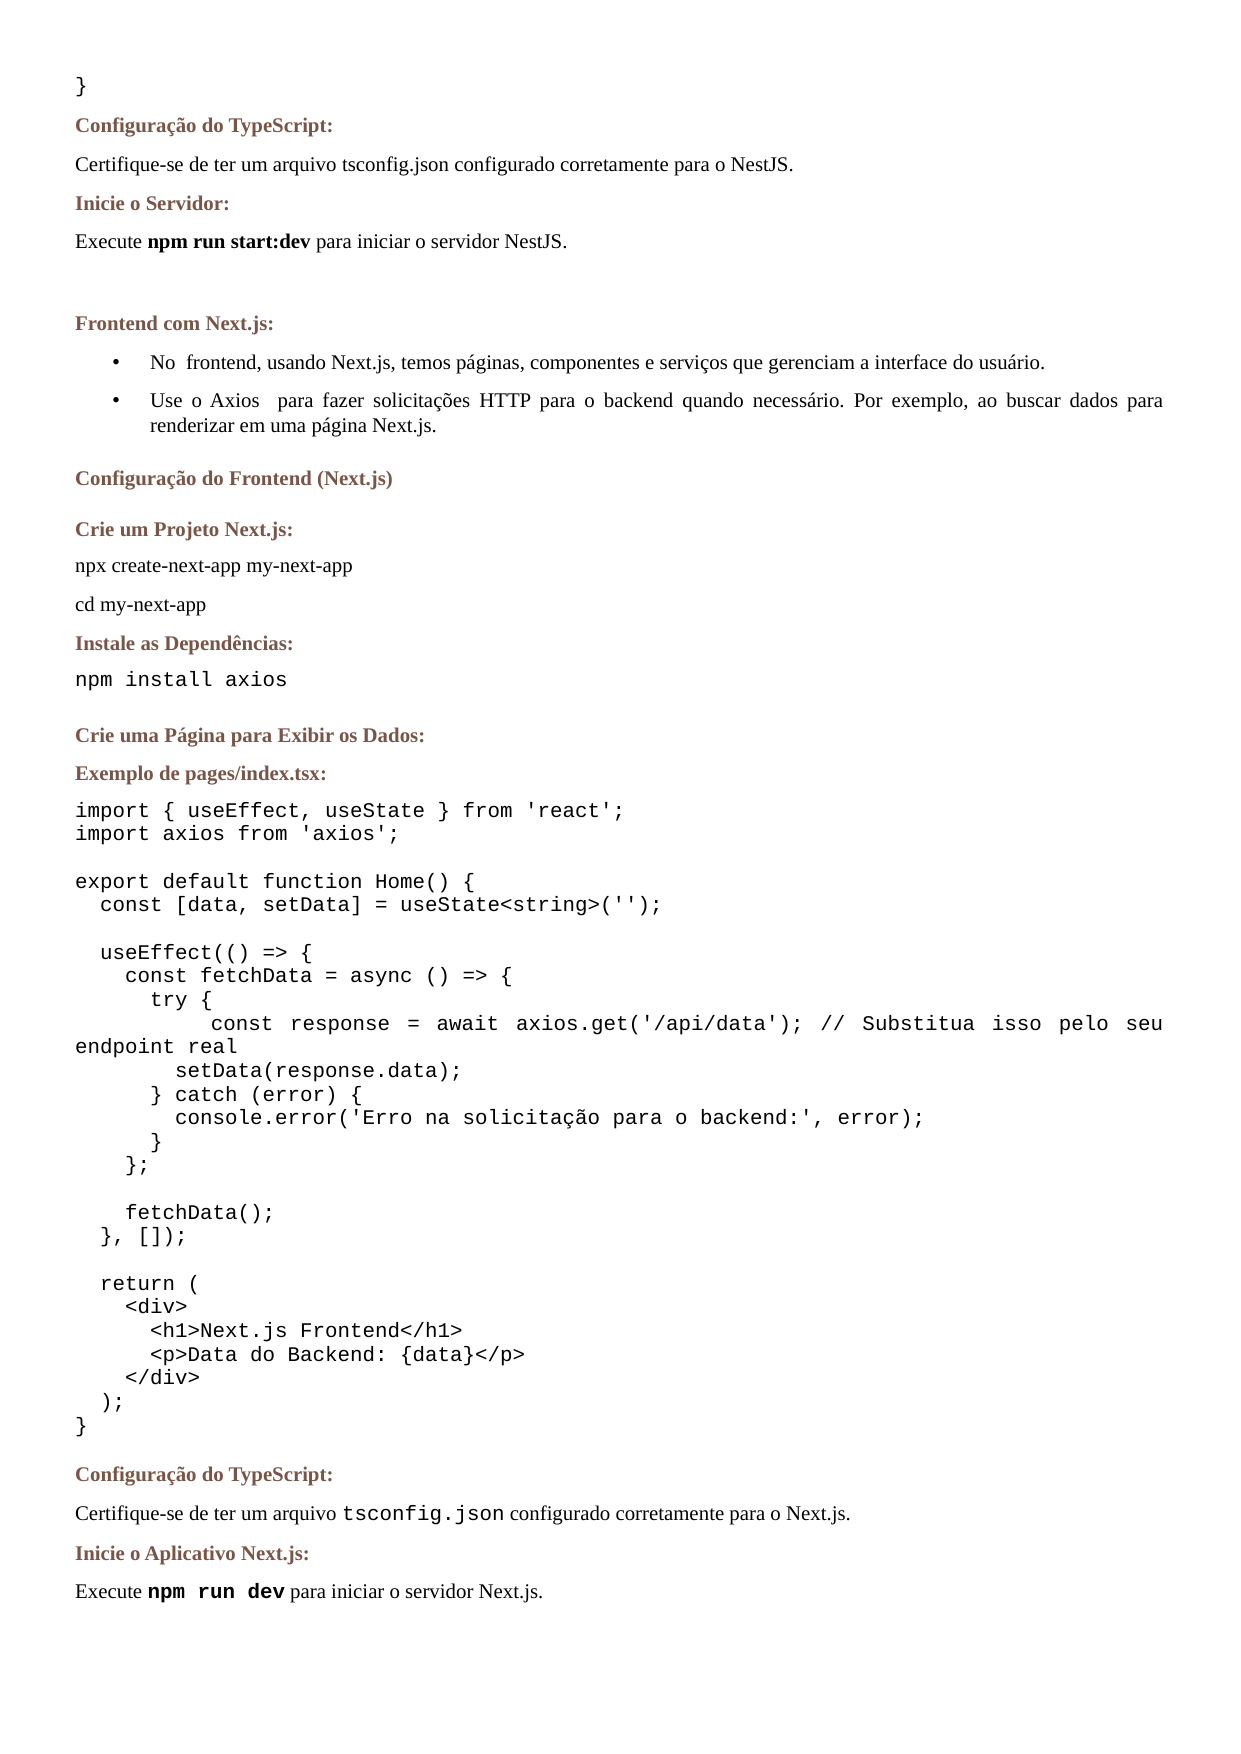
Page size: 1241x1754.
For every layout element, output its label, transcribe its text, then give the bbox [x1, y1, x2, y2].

text npx create-next-app my-next-app [75, 553, 1165, 577]
text npm install axios [75, 669, 1165, 693]
subtitle Configuração do Frontend (Next.js) [75, 466, 1165, 490]
text Configuração do TypeScript: [75, 113, 1165, 137]
text <h1>Next.js Frontend</h1> [75, 1320, 1165, 1344]
text Frontend com Next.js: [75, 311, 1165, 335]
text Execute npm run dev para iniciar o servidor Next.js. [75, 1579, 1165, 1605]
list Use o Axios para fazer solicitações HTTP para o backend quando necessário. Por exemplo, ao buscar dados para renderizar em uma página Next.js. [112, 388, 1165, 437]
text Execute npm run start:dev para iniciar o servidor NestJS. [75, 229, 1165, 253]
text Certifique-se de ter um arquivo tsconfig.json configurado corretamente para o Next.js. [75, 1501, 1165, 1526]
text import { useEffect, useState } from 'react'; [75, 800, 1165, 823]
text ); [75, 1391, 1165, 1414]
text console.error('Erro na solicitação para o backend:', error); [75, 1107, 1165, 1131]
text } catch (error) { [75, 1083, 1165, 1107]
text import axios from 'axios'; [75, 823, 1165, 847]
text } [75, 75, 1165, 99]
text useEffect(() => { [75, 942, 1165, 965]
text <p>Data do Backend: {data}</p> [75, 1344, 1165, 1367]
text fetchData(); [75, 1202, 1165, 1225]
text }; [75, 1154, 1165, 1178]
text const [data, setData] = useState<string>(''); [75, 894, 1165, 918]
text Crie uma Página para Exibir os Dados: [75, 722, 1165, 747]
text Instale as Dependências: [75, 631, 1165, 655]
text <div> [75, 1296, 1165, 1320]
text try { [75, 989, 1165, 1013]
text Inicie o Servidor: [75, 191, 1165, 214]
text } [75, 1414, 1165, 1438]
text }, []); [75, 1225, 1165, 1249]
text setData(response.data); [75, 1060, 1165, 1083]
text Certifique-se de ter um arquivo tsconfig.json configurado corretamente para o NestJS. [75, 152, 1165, 176]
list No frontend, usando Next.js, temos páginas, componentes e serviços que gerenciam a interface do usuário. [112, 350, 1165, 374]
text export default function Home() { [75, 871, 1165, 894]
text </div> [75, 1367, 1165, 1391]
text Configuração do TypeScript: [75, 1462, 1165, 1486]
text const response = await axios.get('/api/data'); // Substitua isso pelo seu endpoint real [75, 1013, 1165, 1060]
text } [75, 1131, 1165, 1154]
subtitle Crie um Projeto Next.js: [75, 517, 1165, 541]
text return ( [75, 1273, 1165, 1296]
text Exemplo de pages/index.tsx: [75, 761, 1165, 785]
text cd my-next-app [75, 592, 1165, 616]
text Inicie o Aplicativo Next.js: [75, 1541, 1165, 1565]
text const fetchData = async () => { [75, 965, 1165, 989]
